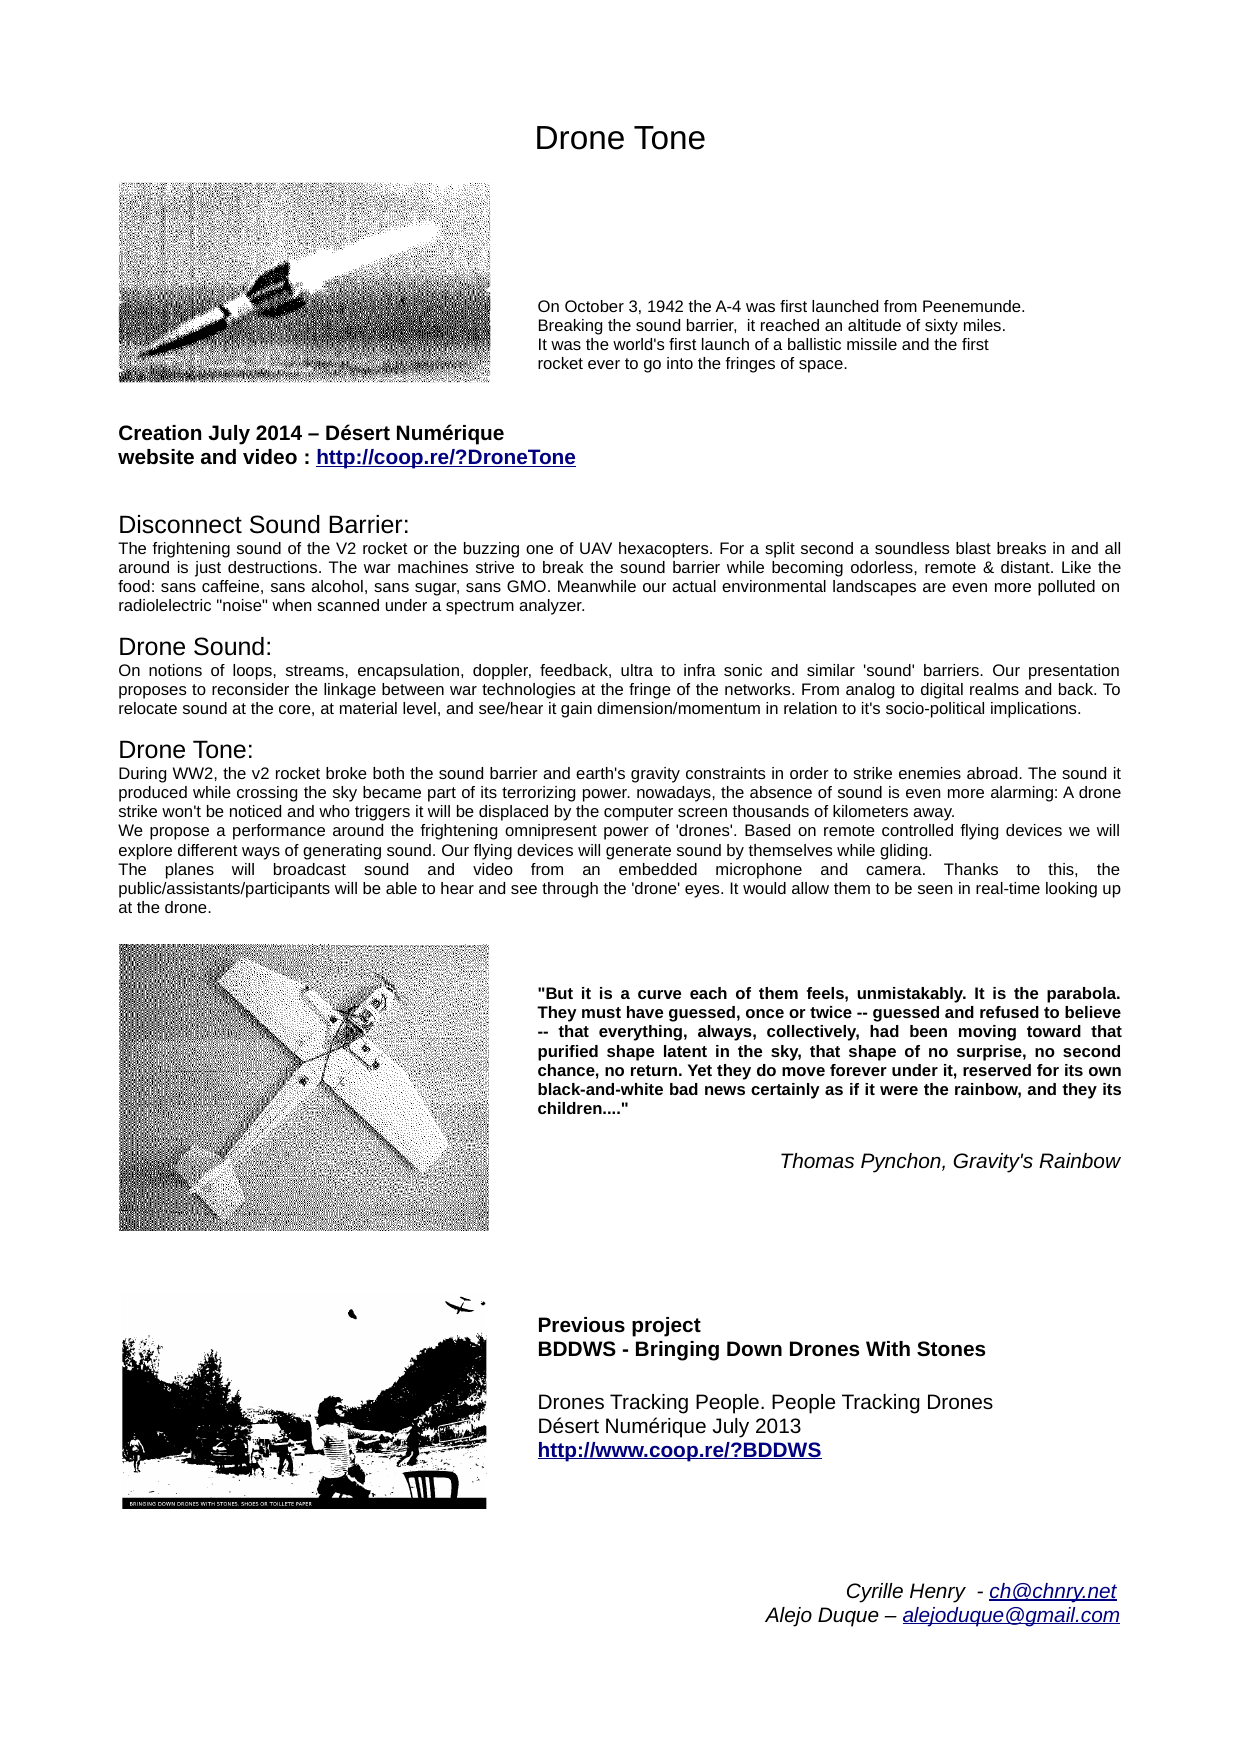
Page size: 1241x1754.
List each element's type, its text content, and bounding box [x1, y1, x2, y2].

picture [122, 1293, 487, 1509]
text "But it is a curve each of them feels, unmistakably. It is the parabola. They must have guessed, once or twice -- guessed and refused to believe -- that everything, always, collectively, had been moving toward that purified shape latent in the sky, that shape of no surprise, no second chance, no return. Yet they do move forever under it, reserved for its own black-and-white bad news certainly as if it were the rainbow, and they its children...." [537, 984, 1122, 1118]
text Creation July 2014 – Désert Numérique [118, 421, 1122, 445]
text website and video : http://coop.re/?DroneTone [118, 445, 1122, 469]
text Drone Tone: [118, 735, 1122, 764]
text The planes will broadcast sound and video from an embedded microphone and camera. Thanks to this, the public/assistants/participants will be able to hear and see through the 'drone' eyes. It would allow them to be seen in real-time looking up at the drone. [118, 859, 1122, 917]
text Cyrille Henry - ch@chnry.net Alejo Duque – alejoduque@gmail.com [118, 1578, 1122, 1626]
text Désert Numérique July 2013 [537, 1413, 1122, 1437]
text BDDWS - Bringing Down Drones With Stones [537, 1337, 1122, 1361]
picture [118, 182, 491, 383]
text Previous project [537, 1313, 1122, 1337]
text We propose a performance around the frightening omnipresent power of 'drones'. Based on remote controlled flying devices we will explore different ways of generating sound. Our flying devices will generate sound by themselves while gliding. [118, 821, 1122, 859]
text Disconnect Sound Barrier: [118, 510, 1122, 538]
text Drone Tone [118, 118, 1122, 157]
text During WW2, the v2 rocket broke both the sound barrier and earth's gravity constraints in order to strike enemies abroad. The sound it produced while crossing the sky became part of its terrorizing power. nowadays, the absence of sound is even more alarming: A drone strike won't be noticed and who triggers it will be displaced by the computer screen thousands of kilometers away. [118, 764, 1122, 821]
text Drones Tracking People. People Tracking Drones [537, 1389, 1122, 1413]
text http://www.coop.re/?BDDWS [537, 1437, 1122, 1507]
text Drone Sound: [118, 632, 1122, 661]
picture [119, 944, 489, 1231]
text Thomas Pynchon, Gravity's Rainbow [543, 1133, 1122, 1173]
text On notions of loops, streams, encapsulation, doppler, feedback, ultra to infra sonic and similar 'sound' barriers. Our presentation proposes to reconsider the linkage between war technologies at the fringe of the networks. From analog to digital realms and back. To relocate sound at the core, at material level, and see/hear it gain dimension/momentum in relation to it's socio-political implications. [118, 661, 1122, 718]
text The frightening sound of the V2 rocket or the buzzing one of UAV hexacopters. For a split second a soundless blast breaks in and all around is just destructions. The war machines strive to break the sound barrier while becoming odorless, remote & distant. Like the food: sans caffeine, sans alcohol, sans sugar, sans GMO. Meanwhile our actual environmental landscapes are even more polluted on radiolelectric "noise" when scanned under a spectrum analyzer. [118, 538, 1122, 615]
text On October 3, 1942 the A-4 was first launched from Peenemunde. Breaking the sound barrier, it reached an altitude of sixty miles. It was the world's first launch of a ballistic missile and the first rocket ever to go into the fringes of space. [537, 296, 1122, 373]
